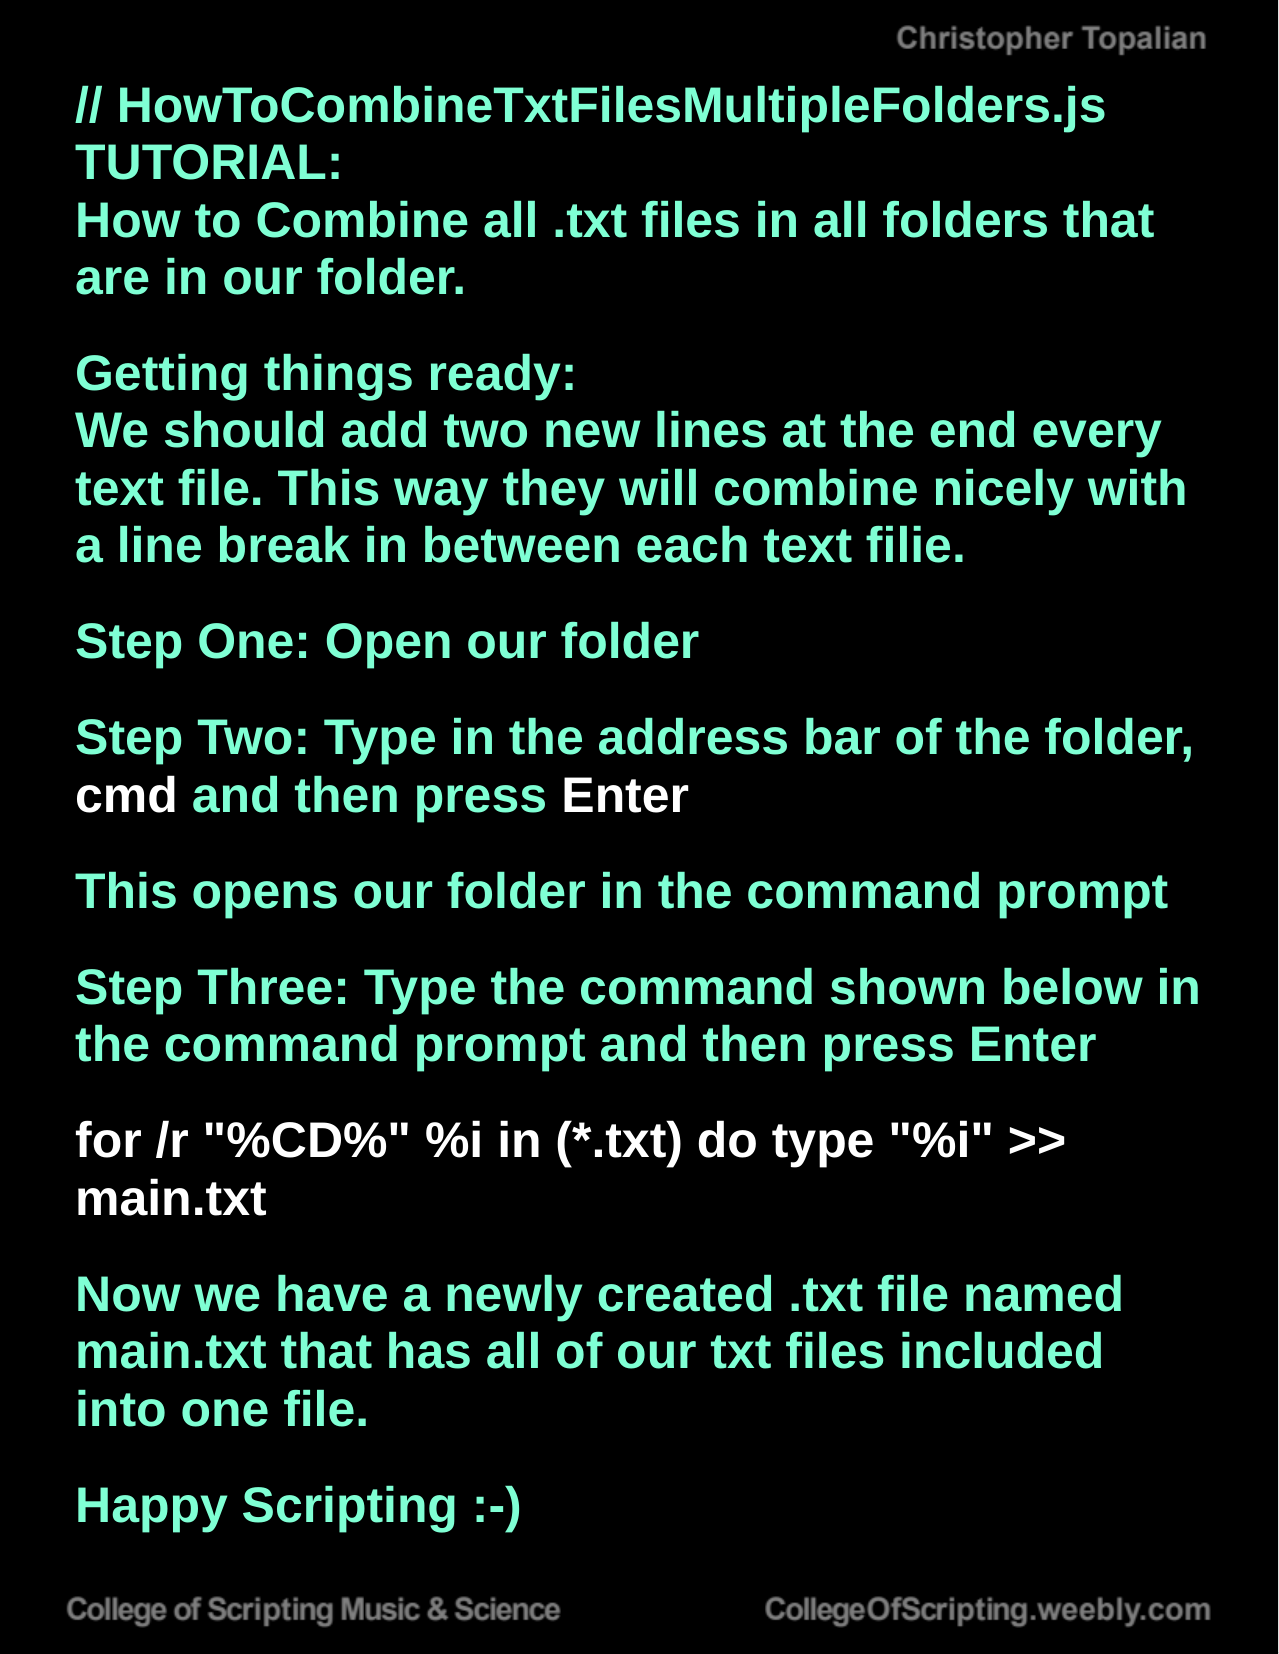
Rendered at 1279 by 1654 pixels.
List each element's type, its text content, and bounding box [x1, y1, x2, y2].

text Step Three: Type the command shown below in the command prompt and then press Enter [75, 957, 1203, 1072]
text // HowToCombineTxtFilesMultipleFolders.js [75, 75, 1203, 132]
text Getting things ready: [75, 343, 1203, 401]
text Step One: Open our folder [75, 612, 1203, 669]
text We should add two new lines at the end every text file. This way they will combine nicely with a line break in between each text filie. [75, 401, 1203, 573]
text Step Two: Type in the address bar of the folder, cmd and then press Enter [75, 708, 1203, 823]
text Now we have a newly created .txt file named main.txt that has all of our txt files included into one file. [75, 1264, 1203, 1437]
text for /r "%CD%" %i in (*.txt) do type "%i" >> main.txt [75, 1111, 1203, 1226]
text This opens our folder in the command prompt [75, 861, 1203, 919]
text TUTORIAL: [75, 132, 1203, 190]
text Happy Scripting :-) [75, 1475, 1203, 1532]
text How to Combine all .txt files in all folders that are in our folder. [75, 190, 1203, 305]
